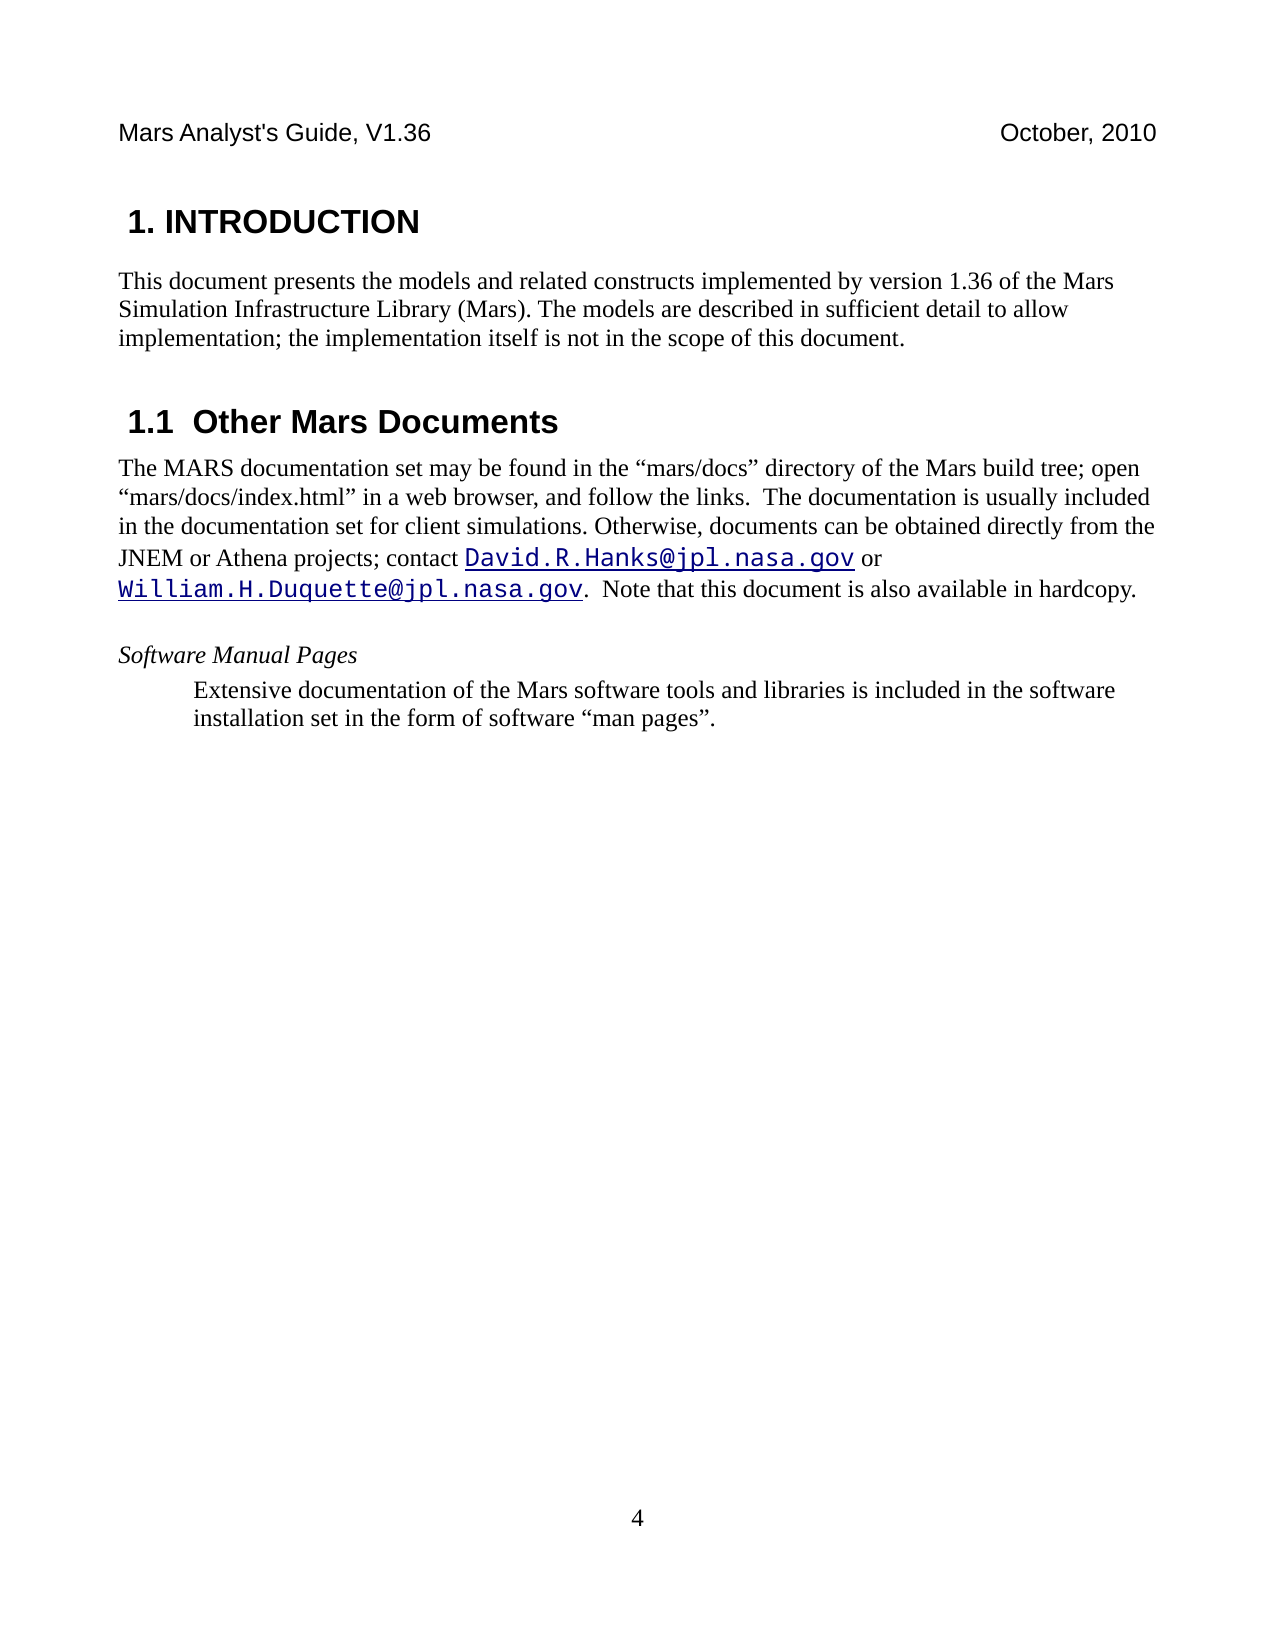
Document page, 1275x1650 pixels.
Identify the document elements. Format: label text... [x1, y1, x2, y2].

text This document presents the models and related constructs implemented by version 1.36 of the Mars Simulation Infrastructure Library (Mars). The models are described in sufficient detail to allow implementation; the implementation itself is not in the scope of this document. [118, 266, 1157, 352]
subtitle Other Mars Documents [118, 403, 1157, 441]
subtitle Introduction [118, 202, 1157, 240]
text Software Manual Pages [118, 640, 1157, 668]
text The MARS documentation set may be found in the “mars/docs” directory of the Mars build tree; open “mars/docs/index.html” in a web browser, and follow the links. The documentation is usually included in the documentation set for client simulations. Otherwise, documents can be obtained directly from the JNEM or Athena projects; contact David.R.Hanks@jpl.nasa.gov or William.H.Duquette@jpl.nasa.gov. Note that this document is also available in hardcopy. [118, 453, 1157, 605]
text Extensive documentation of the Mars software tools and libraries is included in the software installation set in the form of software “man pages”. [193, 675, 1157, 732]
